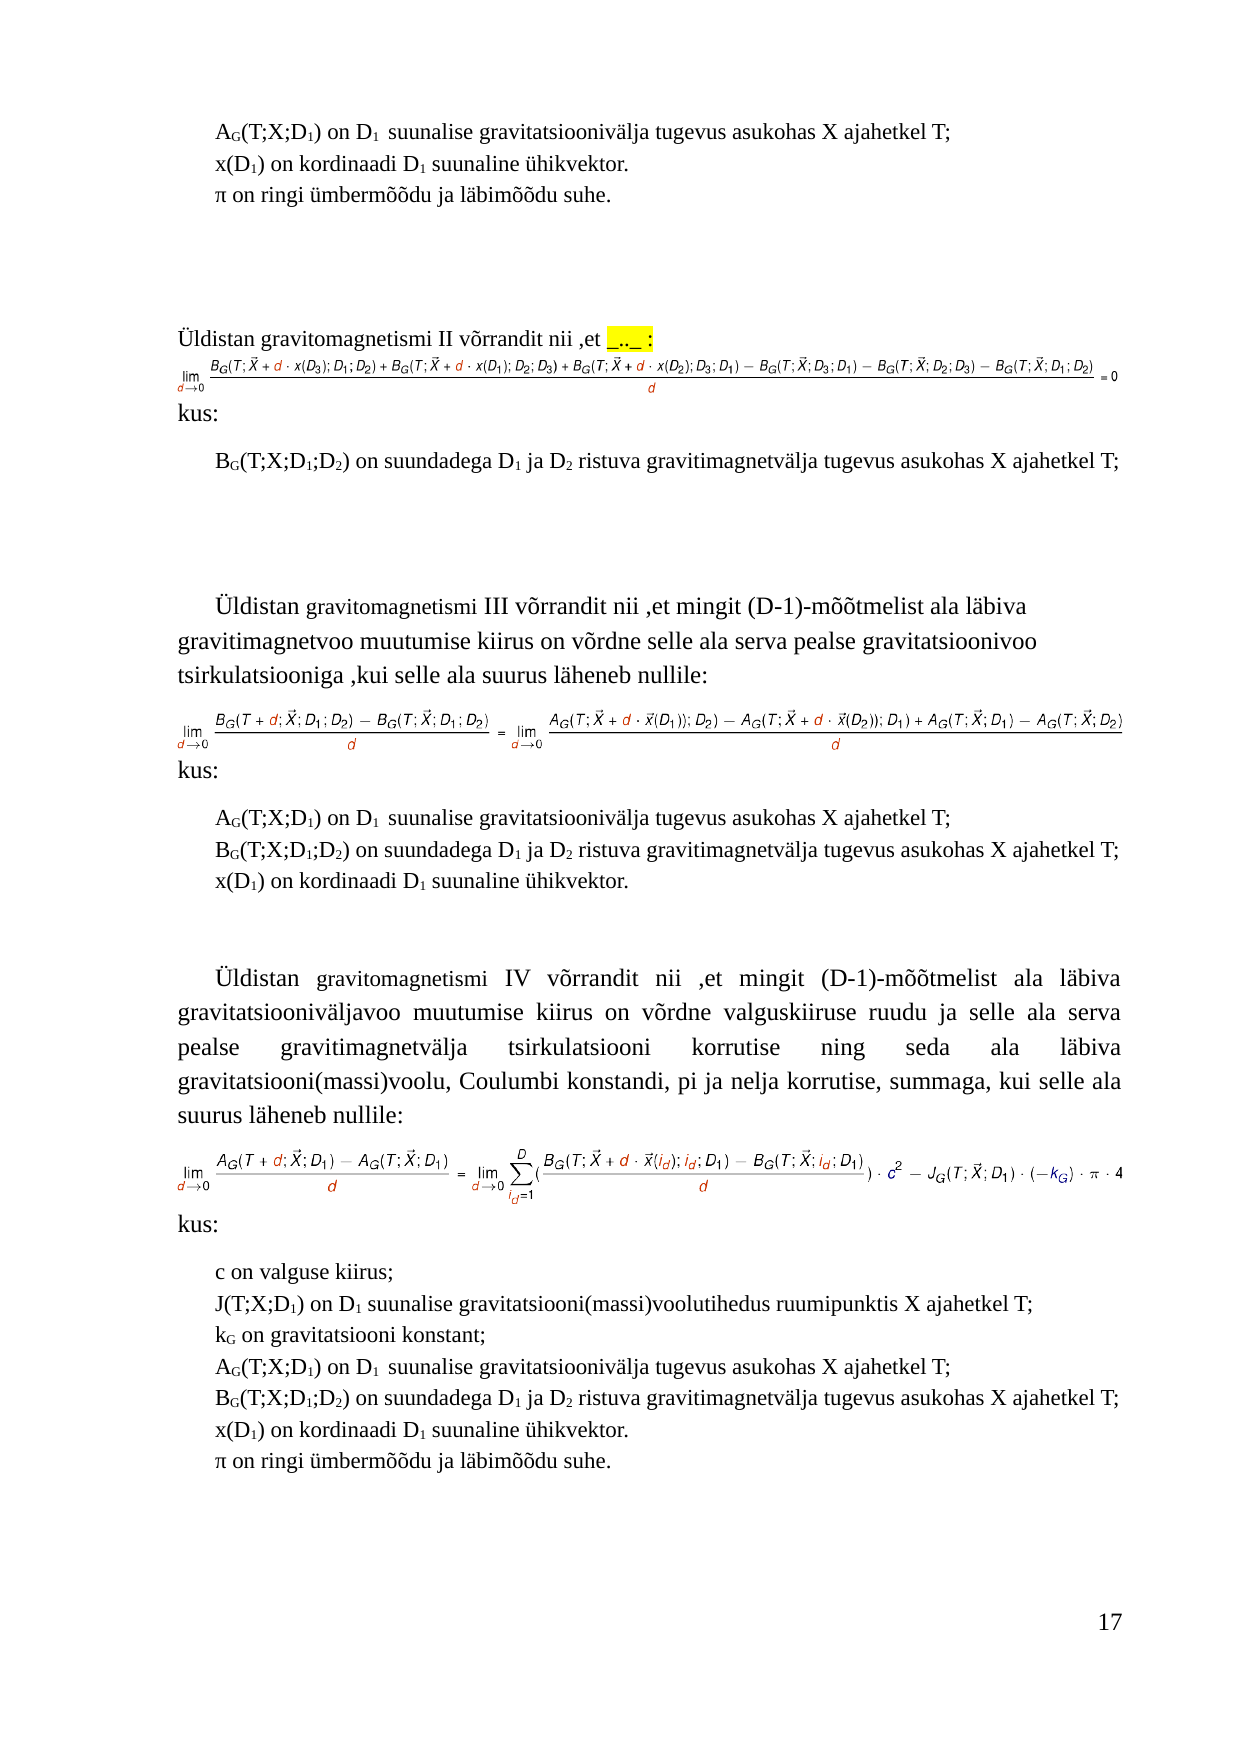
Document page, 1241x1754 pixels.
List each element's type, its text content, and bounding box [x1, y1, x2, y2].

picture [177, 709, 1123, 750]
text kus: [177, 393, 1122, 427]
text Üldistan gravitomagnetismi IV võrrandit nii ,et mingit (D-1)-mõõtmelist ala läbiva gravitatsiooniväljavoo muutumise kiirus on võrdne valguskiiruse ruudu ja selle ala serva pealse gravitimagnetvälja tsirkulatsiooni korrutise ning seda ala läbiva gravitatsiooni(massi)voolu, Coulumbi konstandi, pi ja nelja korrutise, summaga, kui selle ala suurus läheneb nullile: [177, 963, 1122, 1129]
text c on valguse kiirus; J(T;X;D1) on D1 suunalise gravitatsiooni(massi)voolutihedus ruumipunktis X ajahetkel T; kG on gravitatsiooni konstant; AG(T;X;D1) on D1 suunalise gravitatsioonivälja tugevus asukohas X ajahetkel T; BG(T;X;D1;D2) on suundadega D1 ja D2 ristuva gravitimagnetvälja tugevus asukohas X ajahetkel T; x(D1) on kordinaadi D1 suunaline ühikvektor. π on ringi ümbermõõdu ja läbimõõdu suhe. [215, 1258, 1122, 1474]
text AG(T;X;D1) on D1 suunalise gravitatsioonivälja tugevus asukohas X ajahetkel T; BG(T;X;D1;D2) on suundadega D1 ja D2 ristuva gravitimagnetvälja tugevus asukohas X ajahetkel T; x(D1) on kordinaadi D1 suunaline ühikvektor. [215, 804, 1122, 894]
picture [177, 357, 1123, 393]
text Üldistan gravitomagnetismi II võrrandit nii ,et _.._ : [177, 326, 1122, 357]
text kus: [177, 750, 1122, 784]
picture [177, 1149, 1123, 1204]
text Üldistan gravitomagnetismi III võrrandit nii ,et mingit (D-1)-mõõtmelist ala läbiva gravitimagnetvoo muutumise kiirus on võrdne selle ala serva pealse gravitatsioonivoo tsirkulatsiooniga ,kui selle ala suurus läheneb nullile: [177, 591, 1122, 689]
text kus: [177, 1204, 1122, 1238]
text BG(T;X;D1;D2) on suundadega D1 ja D2 ristuva gravitimagnetvälja tugevus asukohas X ajahetkel T; [215, 447, 1122, 473]
text AG(T;X;D1) on D1 suunalise gravitatsioonivälja tugevus asukohas X ajahetkel T; x(D1) on kordinaadi D1 suunaline ühikvektor. π on ringi ümbermõõdu ja läbimõõdu suhe. [215, 118, 1122, 208]
